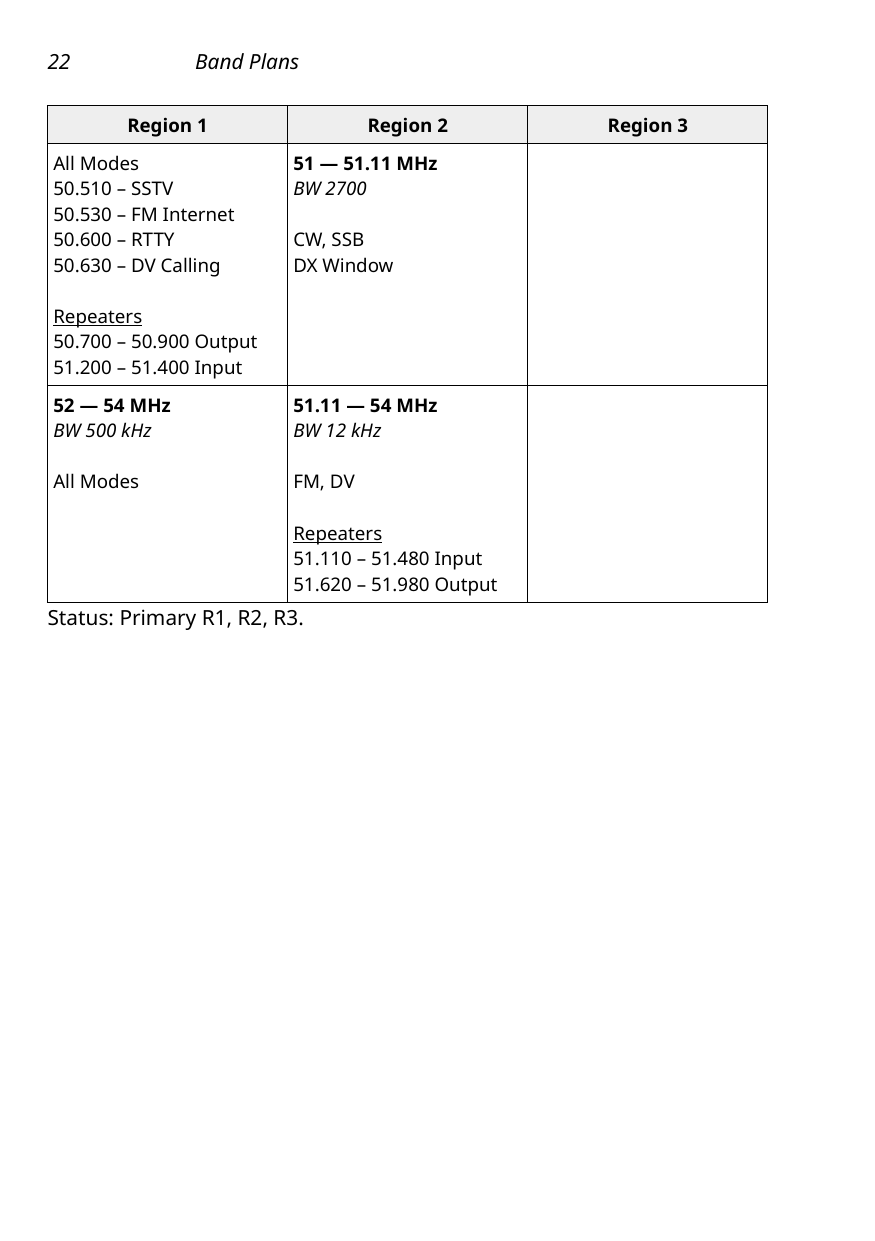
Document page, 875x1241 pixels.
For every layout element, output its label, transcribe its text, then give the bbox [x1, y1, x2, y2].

text Status: Primary R1, R2, R3. [47, 603, 768, 632]
table_header Region 2 [288, 106, 527, 143]
table_cell 52 — 54 MHz BW 500 kHz All Modes [48, 386, 287, 602]
table_cell [528, 386, 767, 602]
table_header Region 1 [48, 106, 287, 143]
table_cell 51.11 — 54 MHz BW 12 kHz FM, DV Repeaters 51.110 – 51.480 Input 51.620 – 51.980 Output [288, 386, 527, 602]
table_cell 51 — 51.11 MHz BW 2700 CW, SSB DX Window [288, 144, 527, 385]
table_header Region 3 [528, 106, 767, 143]
